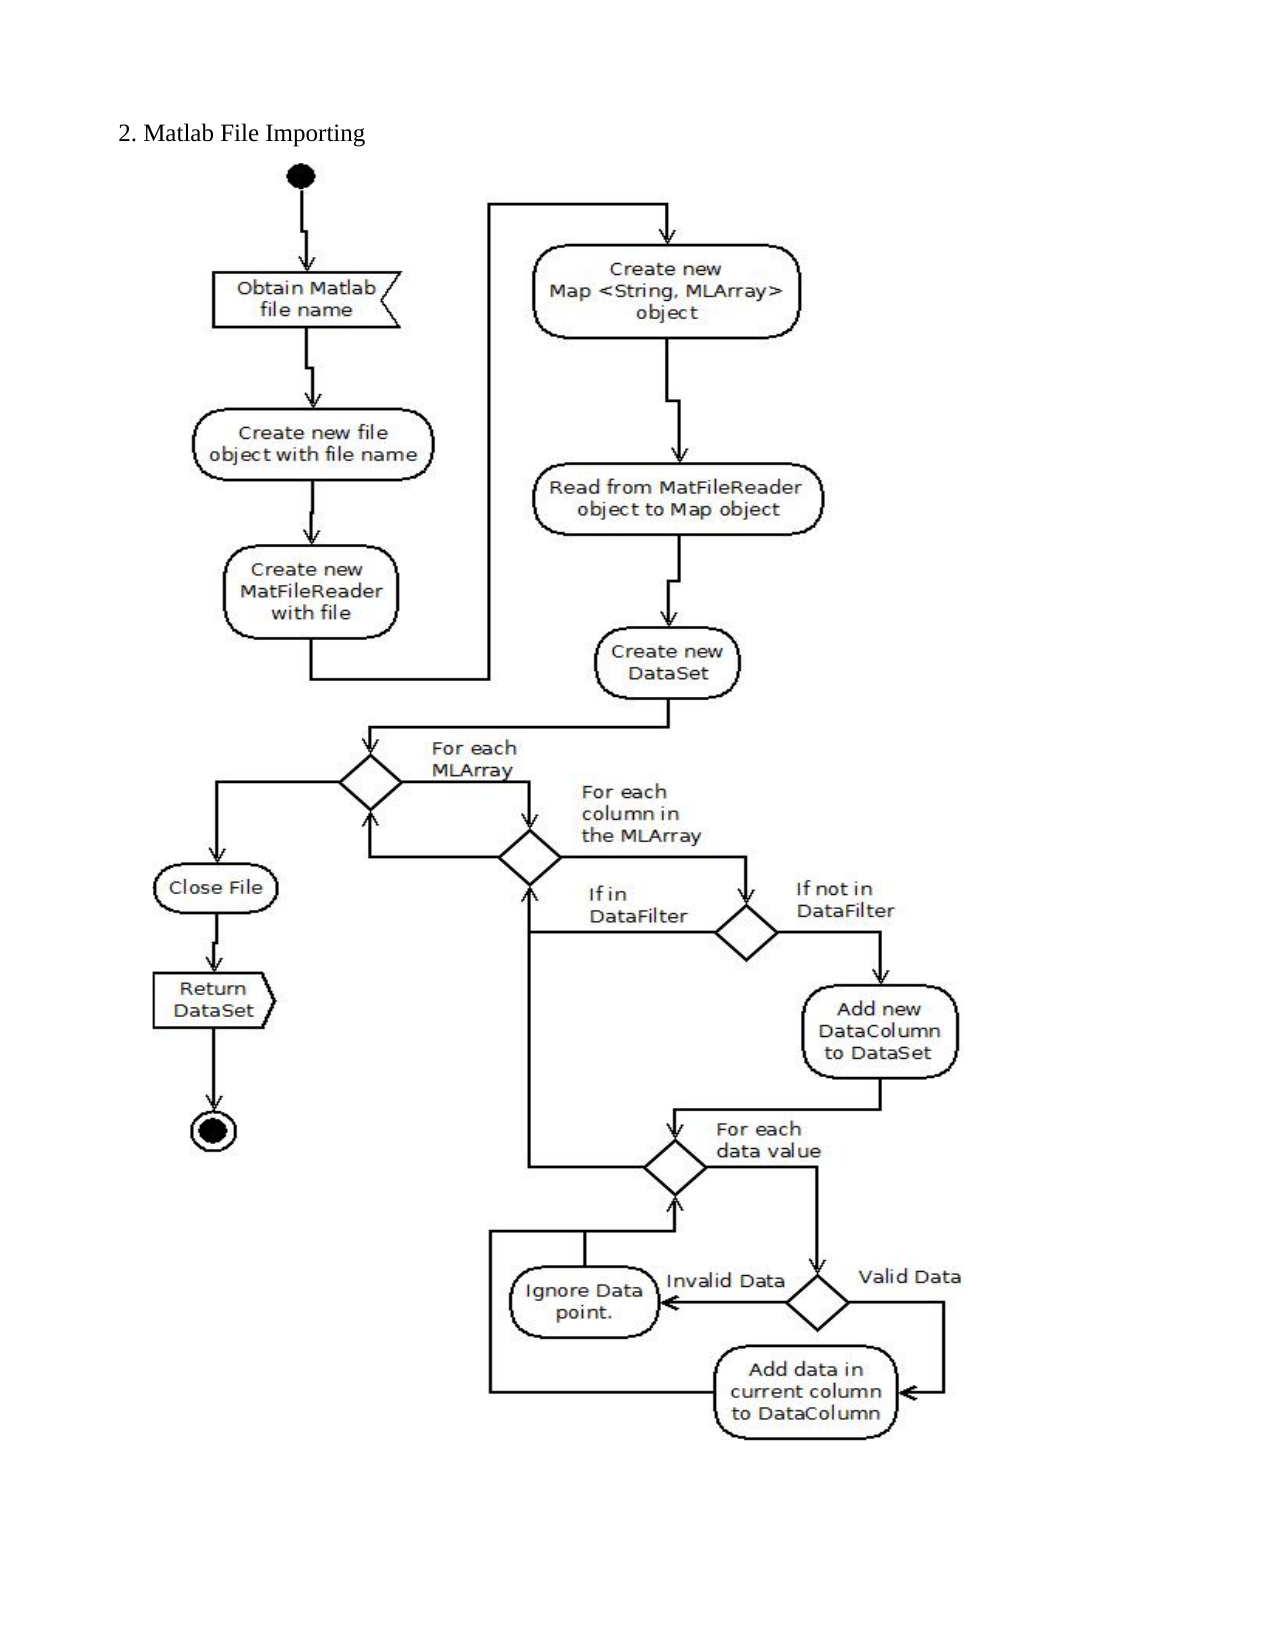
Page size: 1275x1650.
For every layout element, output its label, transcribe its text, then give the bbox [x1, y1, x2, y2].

text 2. Matlab File Importing [118, 118, 1157, 147]
picture [152, 162, 964, 1443]
